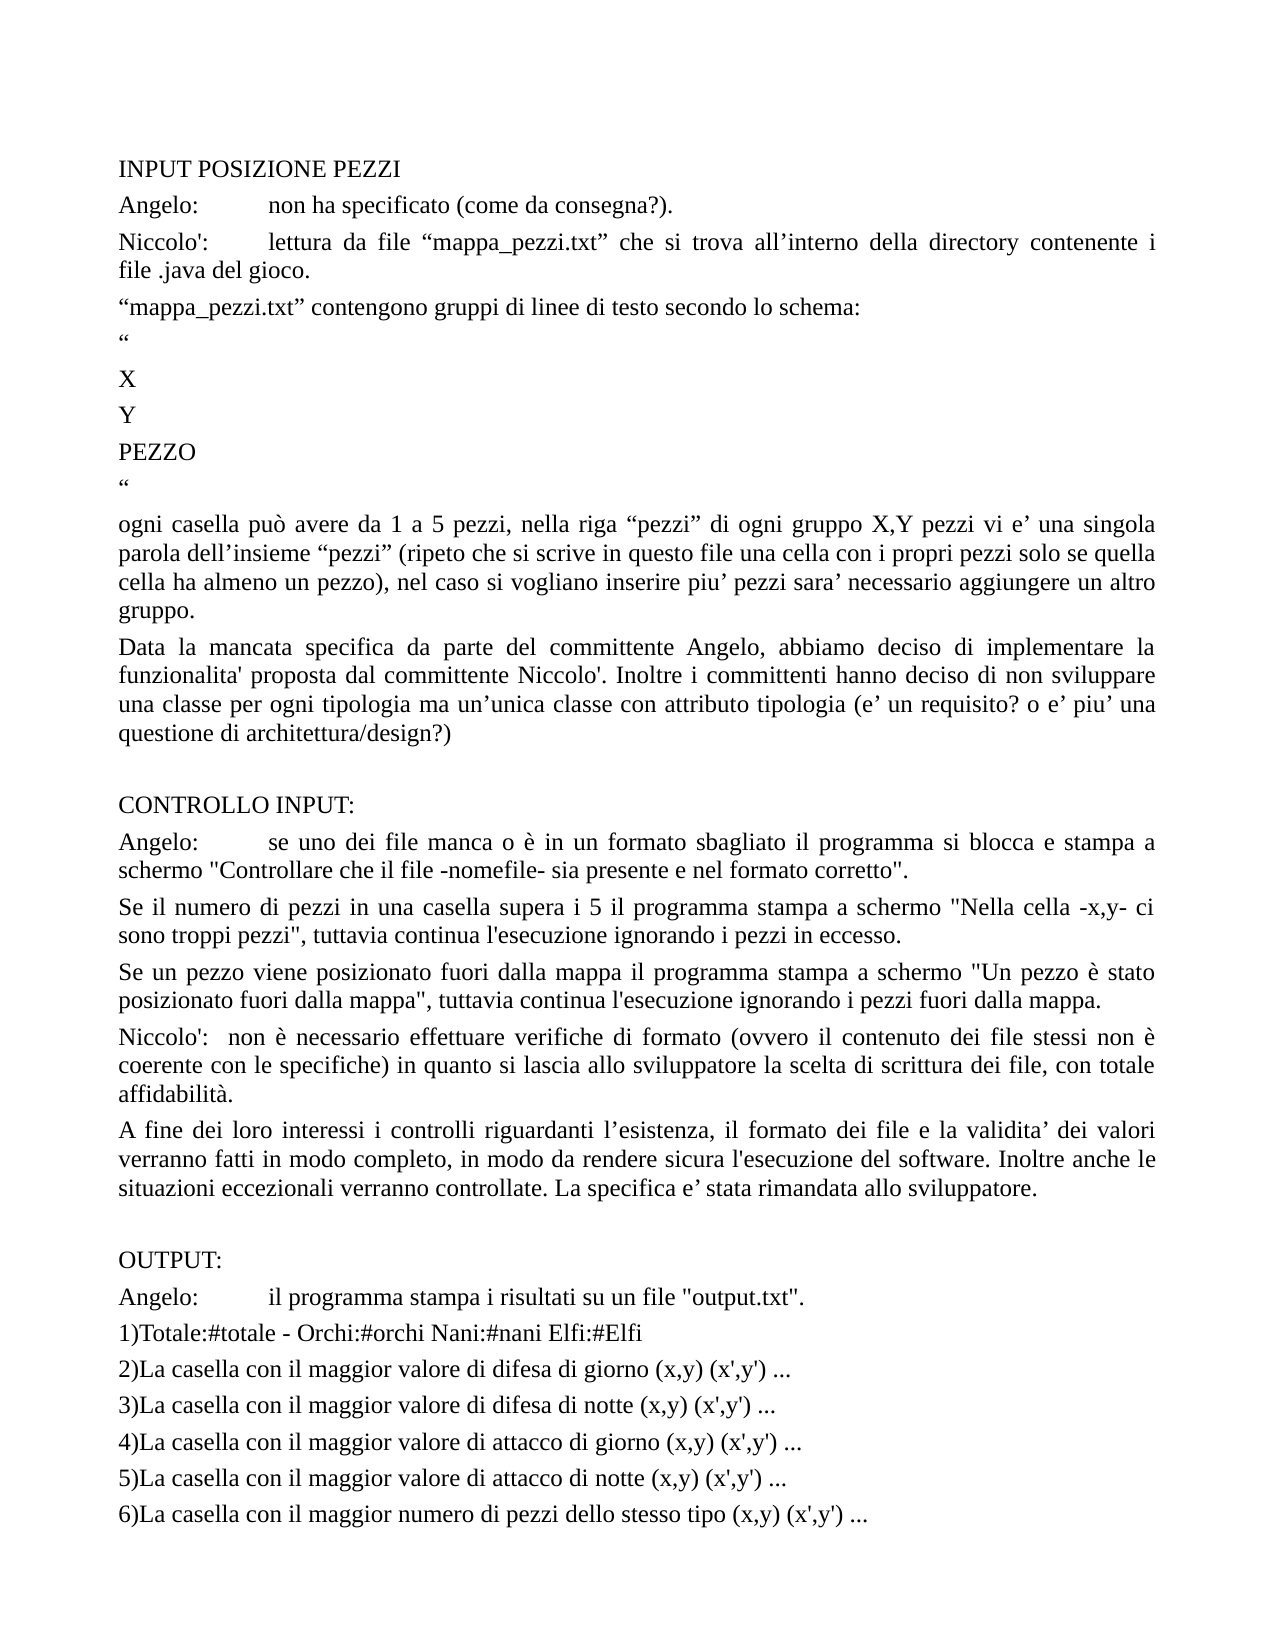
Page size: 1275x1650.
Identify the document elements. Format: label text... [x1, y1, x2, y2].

text OUTPUT: [118, 1246, 1157, 1274]
text Angelo: non ha specificato (come da consegna?). [118, 191, 1157, 219]
text Angelo: se uno dei file manca o è in un formato sbagliato il programma si blocca e stampa a schermo "Controllare che il file -nomefile- sia presente e nel formato corretto". [118, 827, 1157, 884]
text 4)La casella con il maggior valore di attacco di giorno (x,y) (x',y') ... [118, 1427, 1157, 1456]
text INPUT POSIZIONE PEZZI [118, 154, 1157, 183]
text Angelo: il programma stampa i risultati su un file "output.txt". [118, 1282, 1157, 1311]
text X [118, 364, 1157, 393]
text 3)La casella con il maggior valore di difesa di notte (x,y) (x',y') ... [118, 1391, 1157, 1419]
text “ [118, 328, 1157, 357]
text Niccolo': non è necessario effettuare verifiche di formato (ovvero il contenuto dei file stessi non è coerente con le specifiche) in quanto si lascia allo sviluppatore la scelta di scrittura dei file, con totale affidabilità. [118, 1022, 1157, 1108]
text PEZZO [118, 437, 1157, 466]
text 6)La casella con il maggior numero di pezzi dello stesso tipo (x,y) (x',y') ... [118, 1499, 1157, 1528]
text ogni casella può avere da 1 a 5 pezzi, nella riga “pezzi” di ogni gruppo X,Y pezzi vi e’ una singola parola dell’insieme “pezzi” (ripeto che si scrive in questo file una cella con i propri pezzi solo se quella cella ha almeno un pezzo), nel caso si vogliano inserire piu’ pezzi sara’ necessario aggiungere un altro gruppo. [118, 509, 1157, 624]
text Se un pezzo viene posizionato fuori dalla mappa il programma stampa a schermo "Un pezzo è stato posizionato fuori dalla mappa", tuttavia continua l'esecuzione ignorando i pezzi fuori dalla mappa. [118, 957, 1157, 1014]
text 1)Totale:#totale - Orchi:#orchi Nani:#nani Elfi:#Elfi [118, 1318, 1157, 1347]
text 2)La casella con il maggior valore di difesa di giorno (x,y) (x',y') ... [118, 1354, 1157, 1383]
text Data la mancata specifica da parte del committente Angelo, abbiamo deciso di implementare la funzionalita' proposta dal committente Niccolo'. Inoltre i committenti hanno deciso di non sviluppare una classe per ogni tipologia ma un’unica classe con attributo tipologia (e’ un requisito? o e’ piu’ una questione di architettura/design?) [118, 632, 1157, 747]
text 5)La casella con il maggior valore di attacco di notte (x,y) (x',y') ... [118, 1463, 1157, 1492]
text Y [118, 401, 1157, 429]
text A fine dei loro interessi i controlli riguardanti l’esistenza, il formato dei file e la validita’ dei valori verranno fatti in modo completo, in modo da rendere sicura l'esecuzione del software. Inoltre anche le situazioni eccezionali verranno controllate. La specifica e’ stata rimandata allo sviluppatore. [118, 1116, 1157, 1202]
text CONTROLLO INPUT: [118, 791, 1157, 819]
text Niccolo': lettura da file “mappa_pezzi.txt” che si trova all’interno della directory contenente i file .java del gioco. [118, 227, 1157, 284]
text “mappa_pezzi.txt” contengono gruppi di linee di testo secondo lo schema: [118, 292, 1157, 321]
text Se il numero di pezzi in una casella supera i 5 il programma stampa a schermo "Nella cella -x,y- ci sono troppi pezzi", tuttavia continua l'esecuzione ignorando i pezzi in eccesso. [118, 892, 1157, 949]
text “ [118, 473, 1157, 502]
